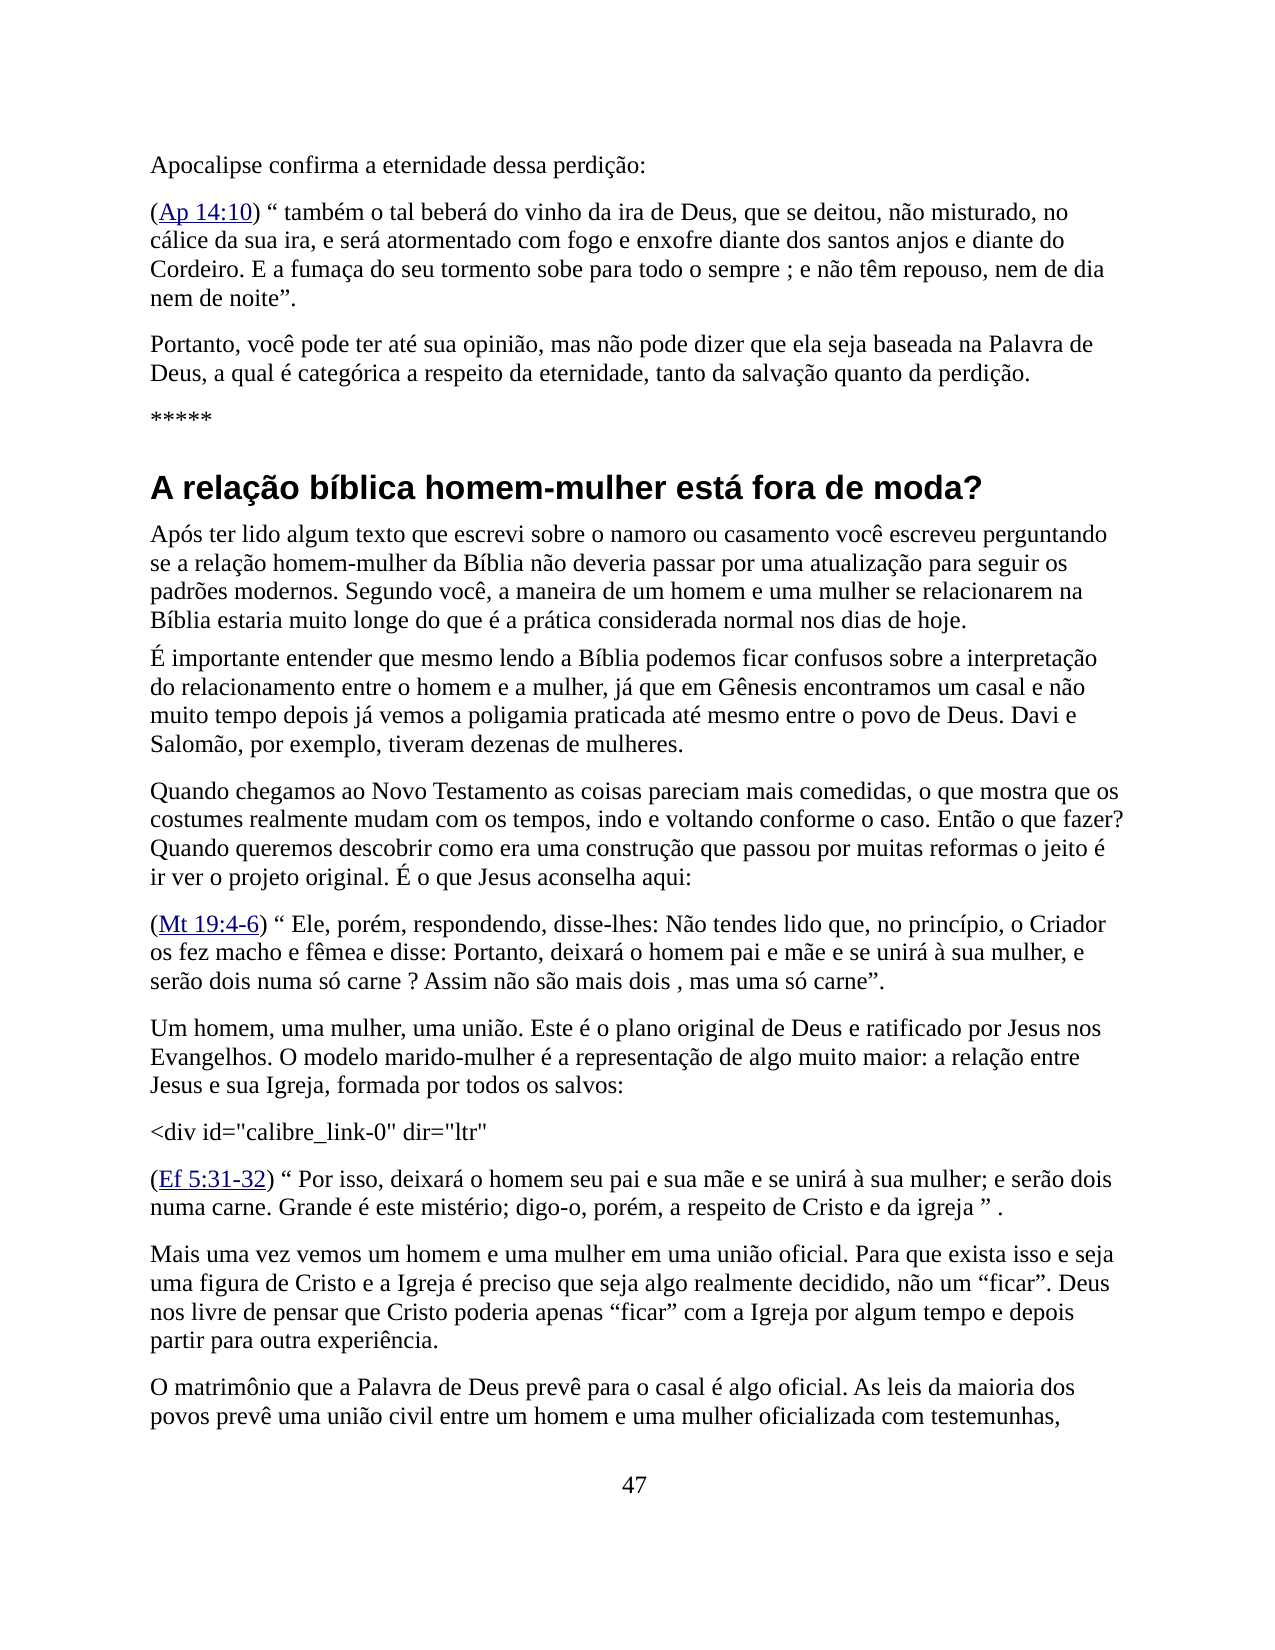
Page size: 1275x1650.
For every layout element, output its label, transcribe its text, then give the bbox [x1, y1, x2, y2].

text (Mt 19:4-6) “ Ele, porém, respondendo, disse-lhes: Não tendes lido que, no princípio, o Criador os fez macho e fêmea e disse: Portanto, deixará o homem pai e mãe e se unirá à sua mulher, e serão dois numa só carne ? Assim não são mais dois , mas uma só carne”. [150, 909, 1125, 995]
text <div id="calibre_link-0" dir="ltr" [150, 1117, 1125, 1146]
subtitle A relação bíblica homem-mulher está fora de moda? [150, 468, 1125, 506]
text Quando chegamos ao Novo Testamento as coisas pareciam mais comedidas, o que mostra que os costumes realmente mudam com os tempos, indo e voltando conforme o caso. Então o que fazer? Quando queremos descobrir como era uma construção que passou por muitas reformas o jeito é ir ver o projeto original. É o que Jesus aconselha aqui: [150, 776, 1125, 891]
text Após ter lido algum texto que escrevi sobre o namoro ou casamento você escreveu perguntando se a relação homem-mulher da Bíblia não deveria passar por uma atualização para seguir os padrões modernos. Segundo você, a maneira de um homem e uma mulher se relacionarem na Bíblia estaria muito longe do que é a prática considerada normal nos dias de hoje. [150, 519, 1125, 634]
text (Ap 14:10) “ também o tal beberá do vinho da ira de Deus, que se deitou, não misturado, no cálice da sua ira, e será atormentado com fogo e enxofre diante dos santos anjos e diante do Cordeiro. E a fumaça do seu tormento sobe para todo o sempre ; e não têm repouso, nem de dia nem de noite”. [150, 197, 1125, 312]
text ***** [150, 405, 1125, 434]
text Apocalipse confirma a eternidade dessa perdição: [150, 150, 1125, 179]
text É importante entender que mesmo lendo a Bíblia podemos ficar confusos sobre a interpretação do relacionamento entre o homem e a mulher, já que em Gênesis encontramos um casal e não muito tempo depois já vemos a poligamia praticada até mesmo entre o povo de Deus. Davi e Salomão, por exemplo, tiveram dezenas de mulheres. [150, 643, 1125, 758]
text Portanto, você pode ter até sua opinião, mas não pode dizer que ela seja baseada na Palavra de Deus, a qual é categórica a respeito da eternidade, tanto da salvação quanto da perdição. [150, 329, 1125, 387]
text Um homem, uma mulher, uma união. Este é o plano original de Deus e ratificado por Jesus nos Evangelhos. O modelo marido-mulher é a representação de algo muito maior: a relação entre Jesus e sua Igreja, formada por todos os salvos: [150, 1013, 1125, 1099]
text (Ef 5:31-32) “ Por isso, deixará o homem seu pai e sua mãe e se unirá à sua mulher; e serão dois numa carne. Grande é este mistério; digo-o, porém, a respeito de Cristo e da igreja ” . [150, 1164, 1125, 1221]
text O matrimônio que a Palavra de Deus prevê para o casal é algo oficial. As leis da maioria dos povos prevê uma união civil entre um homem e uma mulher oficializada com testemunhas, [150, 1372, 1125, 1429]
text Mais uma vez vemos um homem e uma mulher em uma união oficial. Para que exista isso e seja uma figura de Cristo e a Igreja é preciso que seja algo realmente decidido, não um “ficar”. Deus nos livre de pensar que Cristo poderia apenas “ficar” com a Igreja por algum tempo e depois partir para outra experiência. [150, 1239, 1125, 1354]
